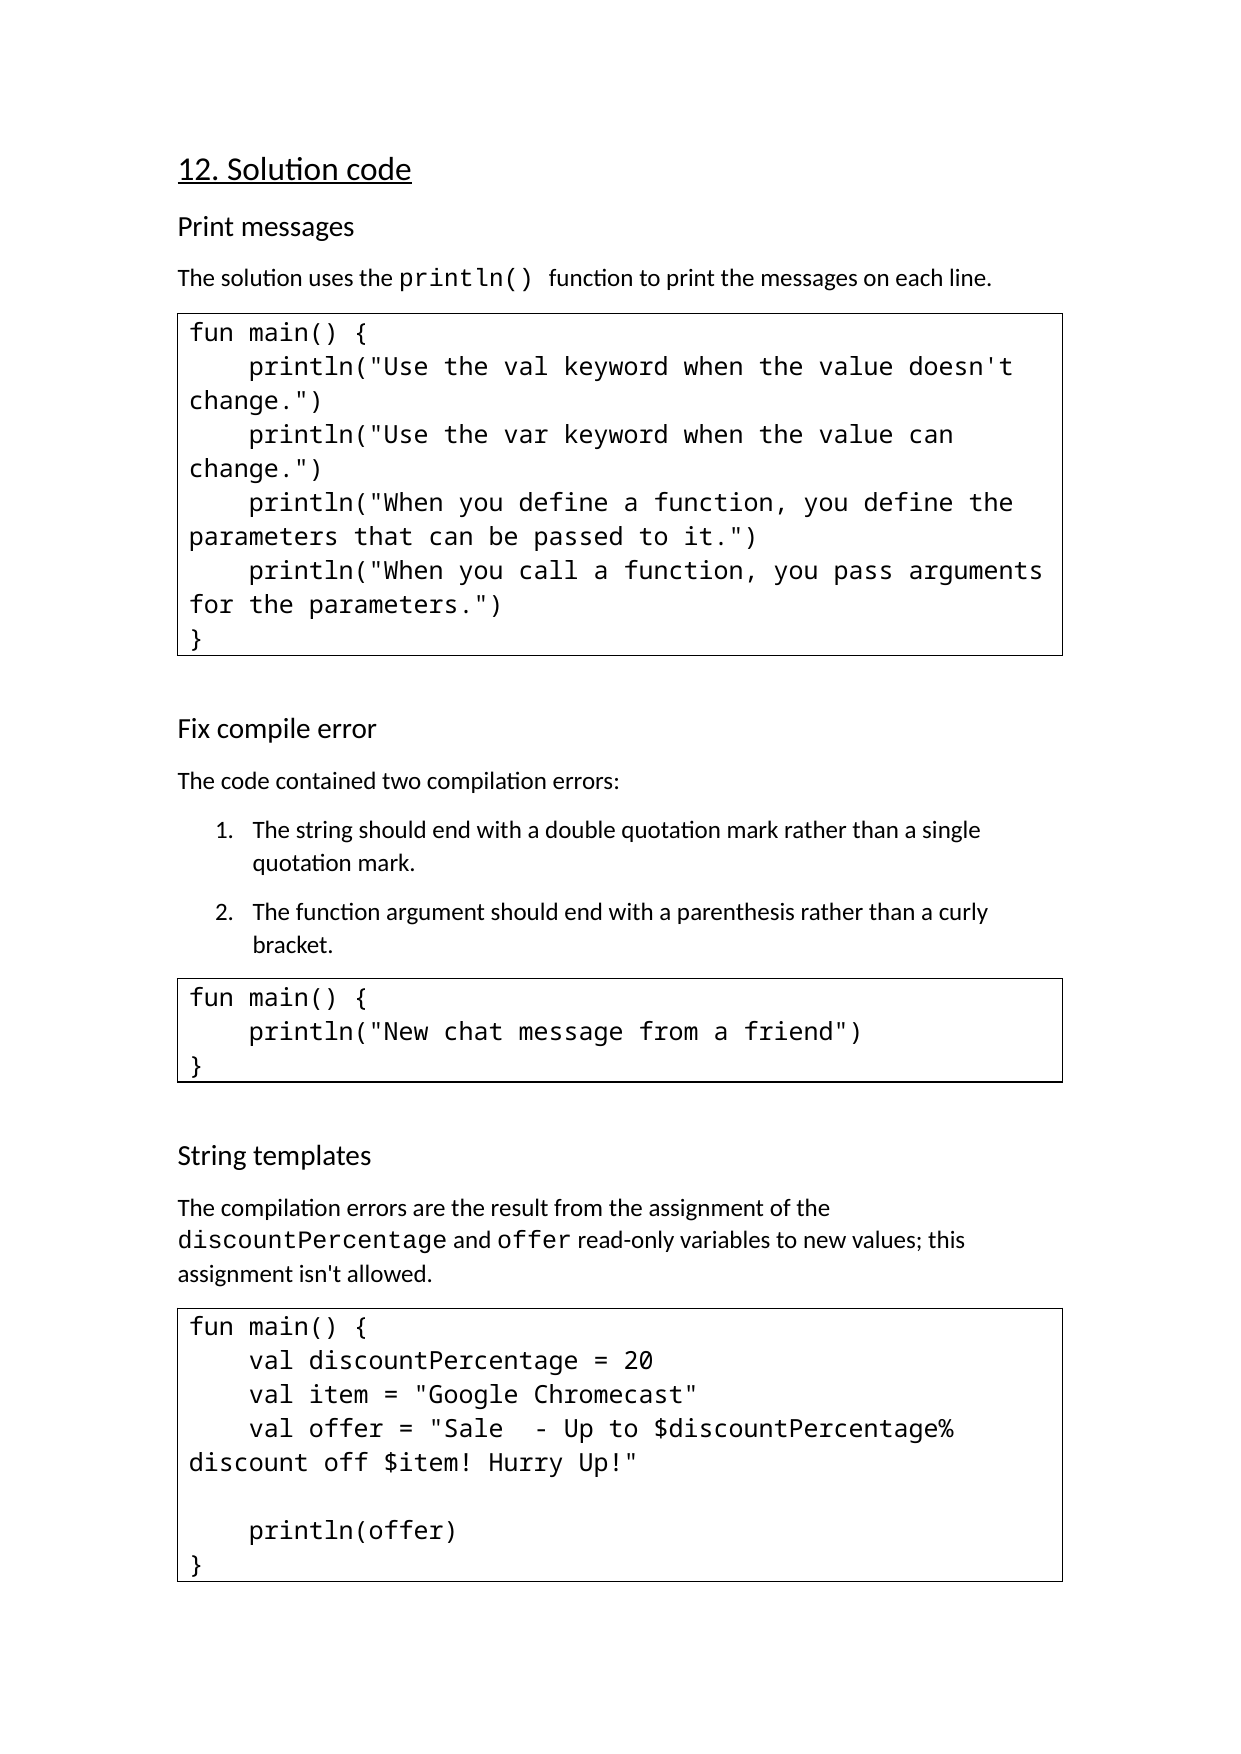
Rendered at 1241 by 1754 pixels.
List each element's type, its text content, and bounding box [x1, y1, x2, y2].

table_header fun main() { println("New chat message from a friend") } [178, 979, 1062, 1081]
text The compilation errors are the result from the assignment of the discountPercentage and offer read-only variables to new values; this assignment isn't allowed. [177, 1192, 1063, 1289]
table_header fun main() { println("Use the val keyword when the value doesn't change.") println("Use the var keyword when the value can change.") println("When you define a function, you define the parameters that can be passed to it.") println("When you call a function, you pass arguments for the parameters.") } [178, 314, 1062, 655]
list The function argument should end with a parenthesis rather than a curly bracket. [215, 896, 1063, 959]
text 12. Solution code [177, 148, 1063, 188]
text Print messages [177, 208, 1063, 243]
text Fix compile error [177, 711, 1063, 746]
text The solution uses the println() function to print the messages on each line. [177, 262, 1063, 294]
table_header fun main() { val discountPercentage = 20 val item = "Google Chromecast" val offer = "Sale - Up to $discountPercentage% discount off $item! Hurry Up!" println(offer) } [178, 1309, 1062, 1581]
text String templates [177, 1137, 1063, 1173]
list The string should end with a double quotation mark rather than a single quotation mark. [215, 814, 1063, 878]
text The code contained two compilation errors: [177, 765, 1063, 796]
